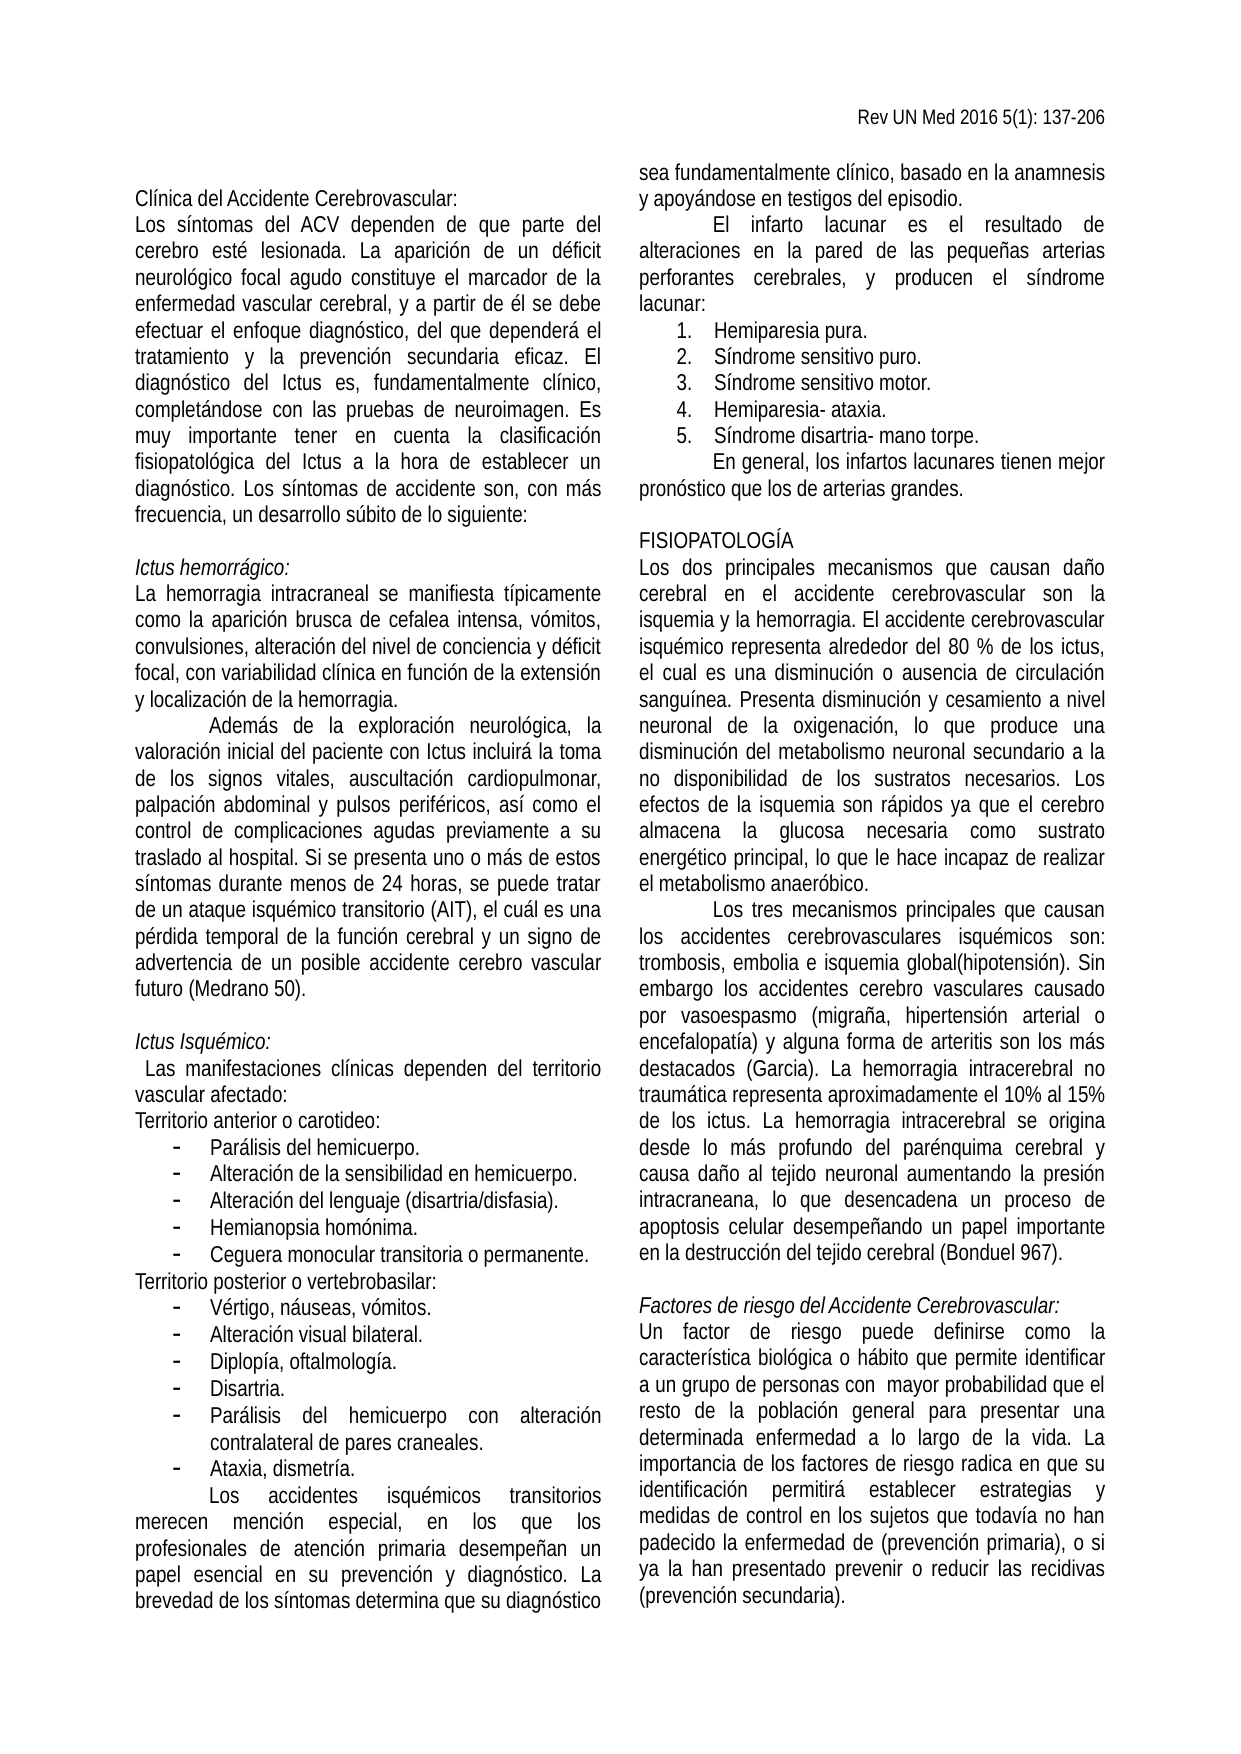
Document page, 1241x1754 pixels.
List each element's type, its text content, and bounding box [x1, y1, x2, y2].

list Alteración visual bilateral. [172, 1321, 601, 1348]
text Los dos principales mecanismos que causan daño cerebral en el accidente cerebrovascular son la isquemia y la hemorragia. El accidente cerebrovascular isquémico representa alrededor del 80 % de los ictus, el cual es una disminución o ausencia de circulación sanguínea. Presenta disminución y cesamiento a nivel neuronal de la oxigenación, lo que produce una disminución del metabolismo neuronal secundario a la no disponibilidad de los sustratos necesarios. Los efectos de la isquemia son rápidos ya que el cerebro almacena la glucosa necesaria como sustrato energético principal, lo que le hace incapaz de realizar el metabolismo anaeróbico. [639, 554, 1105, 896]
text Clínica del Accidente Cerebrovascular: [135, 185, 601, 211]
text En general, los infartos lacunares tienen mejor pronóstico que los de arterias grandes. [639, 448, 1105, 501]
text La hemorragia intracraneal se manifiesta típicamente como la aparición brusca de cefalea intensa, vómitos, convulsiones, alteración del nivel de conciencia y déficit focal, con variabilidad clínica en función de la extensión y localización de la hemorragia. [135, 580, 601, 712]
text Las manifestaciones clínicas dependen del territorio vascular afectado: [135, 1054, 601, 1107]
text Los síntomas del ACV dependen de que parte del cerebro esté lesionada. La aparición de un déficit neurológico focal agudo constituye el marcador de la enfermedad vascular cerebral, y a partir de él se debe efectuar el enfoque diagnóstico, del que dependerá el tratamiento y la prevención secundaria eficaz. El diagnóstico del Ictus es, fundamentalmente clínico, completándose con las pruebas de neuroimagen. Es muy importante tener en cuenta la clasificación fisiopatológica del Ictus a la hora de establecer un diagnóstico. Los síntomas de accidente son, con más frecuencia, un desarrollo súbito de lo siguiente: [135, 211, 601, 527]
list Síndrome disartria- mano torpe. [676, 422, 1105, 448]
text FISIOPATOLOGÍA [639, 527, 1105, 554]
list Vértigo, náuseas, vómitos. [172, 1294, 601, 1321]
text Un factor de riesgo puede definirse como la característica biológica o hábito que permite identificar a un grupo de personas con mayor probabilidad que el resto de la población general para presentar una determinada enfermedad a lo largo de la vida. La importancia de los factores de riesgo radica en que su identificación permitirá establecer estrategias y medidas de control en los sujetos que todavía no han padecido la enfermedad de (prevención primaria), o si ya la han presentado prevenir o reducir las recidivas (prevención secundaria). [639, 1318, 1105, 1608]
list Hemiparesia- ataxia. [676, 396, 1105, 422]
list Síndrome sensitivo motor. [676, 369, 1105, 396]
text Los accidentes isquémicos transitorios merecen mención especial, en los que los profesionales de atención primaria desempeñan un papel esencial en su prevención y diagnóstico. La brevedad de los síntomas determina que su diagnóstico [135, 1482, 601, 1614]
list Parálisis del hemicuerpo con alteración contralateral de pares craneales. [172, 1402, 601, 1455]
list Hemianopsia homónima. [172, 1214, 601, 1241]
list Disartria. [172, 1375, 601, 1402]
text Ictus Isquémico: [135, 1028, 601, 1054]
list Ceguera monocular transitoria o permanente. [172, 1241, 601, 1268]
list Parálisis del hemicuerpo. [172, 1133, 601, 1160]
text Territorio posterior o vertebrobasilar: [135, 1268, 601, 1294]
list Ataxia, dismetría. [172, 1455, 601, 1482]
text El infarto lacunar es el resultado de alteraciones en la pared de las pequeñas arterias perforantes cerebrales, y producen el síndrome lacunar: [639, 211, 1105, 317]
text Además de la exploración neurológica, la valoración inicial del paciente con Ictus incluirá la toma de los signos vitales, auscultación cardiopulmonar, palpación abdominal y pulsos periféricos, así como el control de complicaciones agudas previamente a su traslado al hospital. Si se presenta uno o más de estos síntomas durante menos de 24 horas, se puede tratar de un ataque isquémico transitorio (AIT), el cuál es una pérdida temporal de la función cerebral y un signo de advertencia de un posible accidente cerebro vascular futuro (Medrano 50). [135, 712, 601, 1002]
list Alteración de la sensibilidad en hemicuerpo. [172, 1160, 601, 1187]
list Diplopía, oftalmología. [172, 1348, 601, 1375]
list Hemiparesia pura. [676, 317, 1105, 343]
text Ictus hemorrágico: [135, 554, 601, 580]
text Los tres mecanismos principales que causan los accidentes cerebrovasculares isquémicos son: trombosis, embolia e isquemia global(hipotensión). Sin embargo los accidentes cerebro vasculares causado por vasoespasmo (migraña, hipertensión arterial o encefalopatía) y alguna forma de arteritis son los más destacados (Garcia). La hemorragia intracerebral no traumática representa aproximadamente el 10% al 15% de los ictus. La hemorragia intracerebral se origina desde lo más profundo del parénquima cerebral y causa daño al tejido neuronal aumentando la presión intracraneana, lo que desencadena un proceso de apoptosis celular desempeñando un papel importante en la destrucción del tejido cerebral (Bonduel 967). [639, 896, 1105, 1265]
list Alteración del lenguaje (disartria/disfasia). [172, 1187, 601, 1214]
text Territorio anterior o carotideo: [135, 1107, 601, 1133]
text Factores de riesgo del Accidente Cerebrovascular: [639, 1292, 1105, 1318]
text sea fundamentalmente clínico, basado en la anamnesis y apoyándose en testigos del episodio. [639, 158, 1105, 211]
list Síndrome sensitivo puro. [676, 343, 1105, 369]
